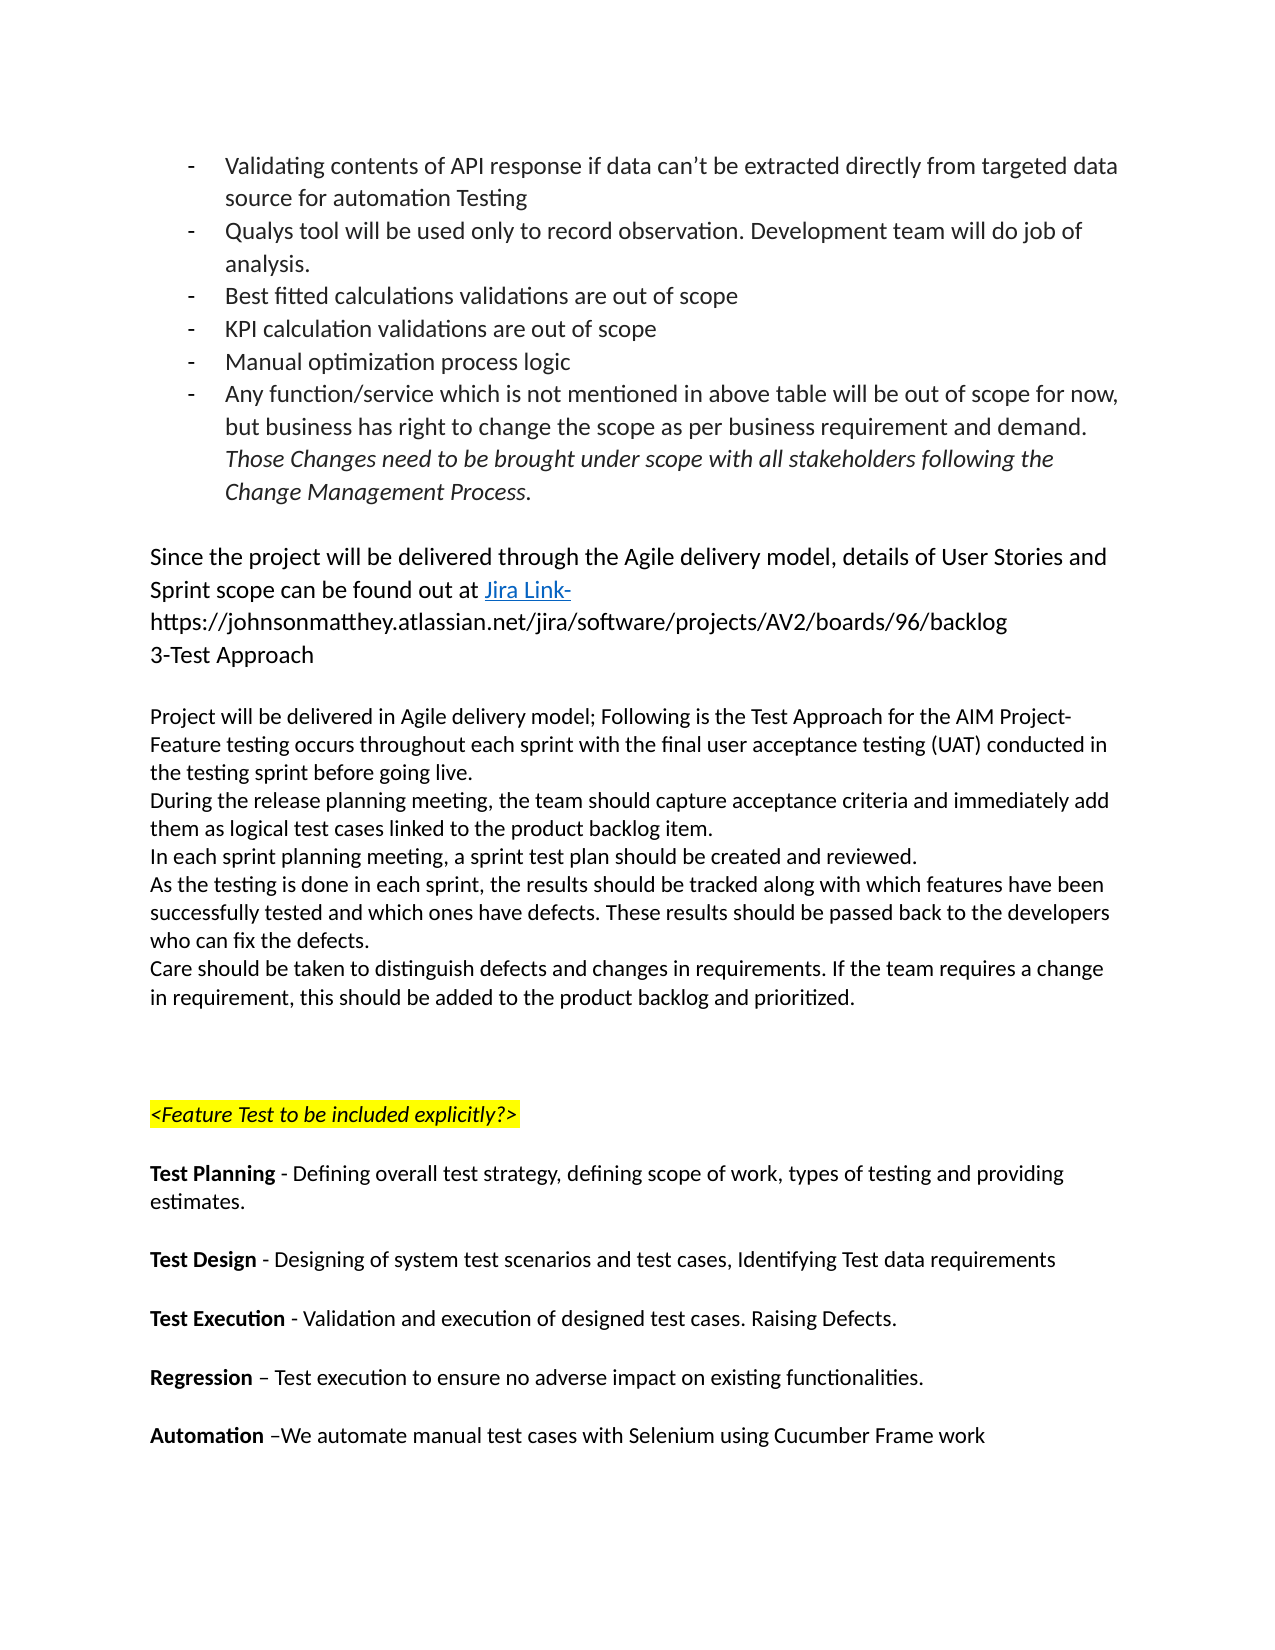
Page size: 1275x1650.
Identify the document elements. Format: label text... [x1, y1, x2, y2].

list Validating contents of API response if data can’t be extracted directly from targeted data source for automation Testing [187, 150, 1125, 213]
text Feature testing occurs throughout each sprint with the final user acceptance testing (UAT) conducted in the testing sprint before going live. [150, 730, 1125, 786]
text As the testing is done in each sprint, the results should be tracked along with which features have been successfully tested and which ones have defects. These results should be passed back to the developers who can fix the defects. [150, 871, 1125, 954]
text In each sprint planning meeting, a sprint test plan should be created and reviewed. [150, 842, 1125, 871]
text Project will be delivered in Agile delivery model; Following is the Test Approach for the AIM Project- [150, 702, 1125, 730]
text Since the project will be delivered through the Agile delivery model, details of User Stories and Sprint scope can be found out at Jira Link- [150, 541, 1125, 604]
text Test Planning - Defining overall test strategy, defining scope of work, types of testing and providing estimates. [150, 1159, 1125, 1215]
text Automation –We automate manual test cases with Selenium using Cucumber Frame work [150, 1421, 1125, 1449]
text Care should be taken to distinguish defects and changes in requirements. If the team requires a change in requirement, this should be added to the product backlog and prioritized. [150, 954, 1125, 1011]
text 3-Test Approach [150, 639, 1125, 669]
text During the release planning meeting, the team should capture acceptance criteria and immediately add them as logical test cases linked to the product backlog item. [150, 786, 1125, 842]
list Any function/service which is not mentioned in above table will be out of scope for now, but business has right to change the scope as per business requirement and demand. Those Changes need to be brought under scope with all stakeholders following the Change Management Process. [187, 378, 1125, 507]
list Manual optimization process logic [187, 346, 1125, 376]
text <Feature Test to be included explicitly?> [150, 1100, 1125, 1128]
text Regression – Test execution to ensure no adverse impact on existing functionalities. [150, 1363, 1125, 1391]
list KPI calculation validations are out of scope [187, 313, 1125, 343]
text https://johnsonmatthey.atlassian.net/jira/software/projects/AV2/boards/96/backlog [150, 606, 1125, 637]
list Qualys tool will be used only to record observation. Development team will do job of analysis. [187, 215, 1125, 278]
list Best fitted calculations validations are out of scope [187, 280, 1125, 311]
text Test Design - Designing of system test scenarios and test cases, Identifying Test data requirements [150, 1246, 1125, 1273]
text Test Execution - Validation and execution of designed test cases. Raising Defects. [150, 1304, 1125, 1332]
